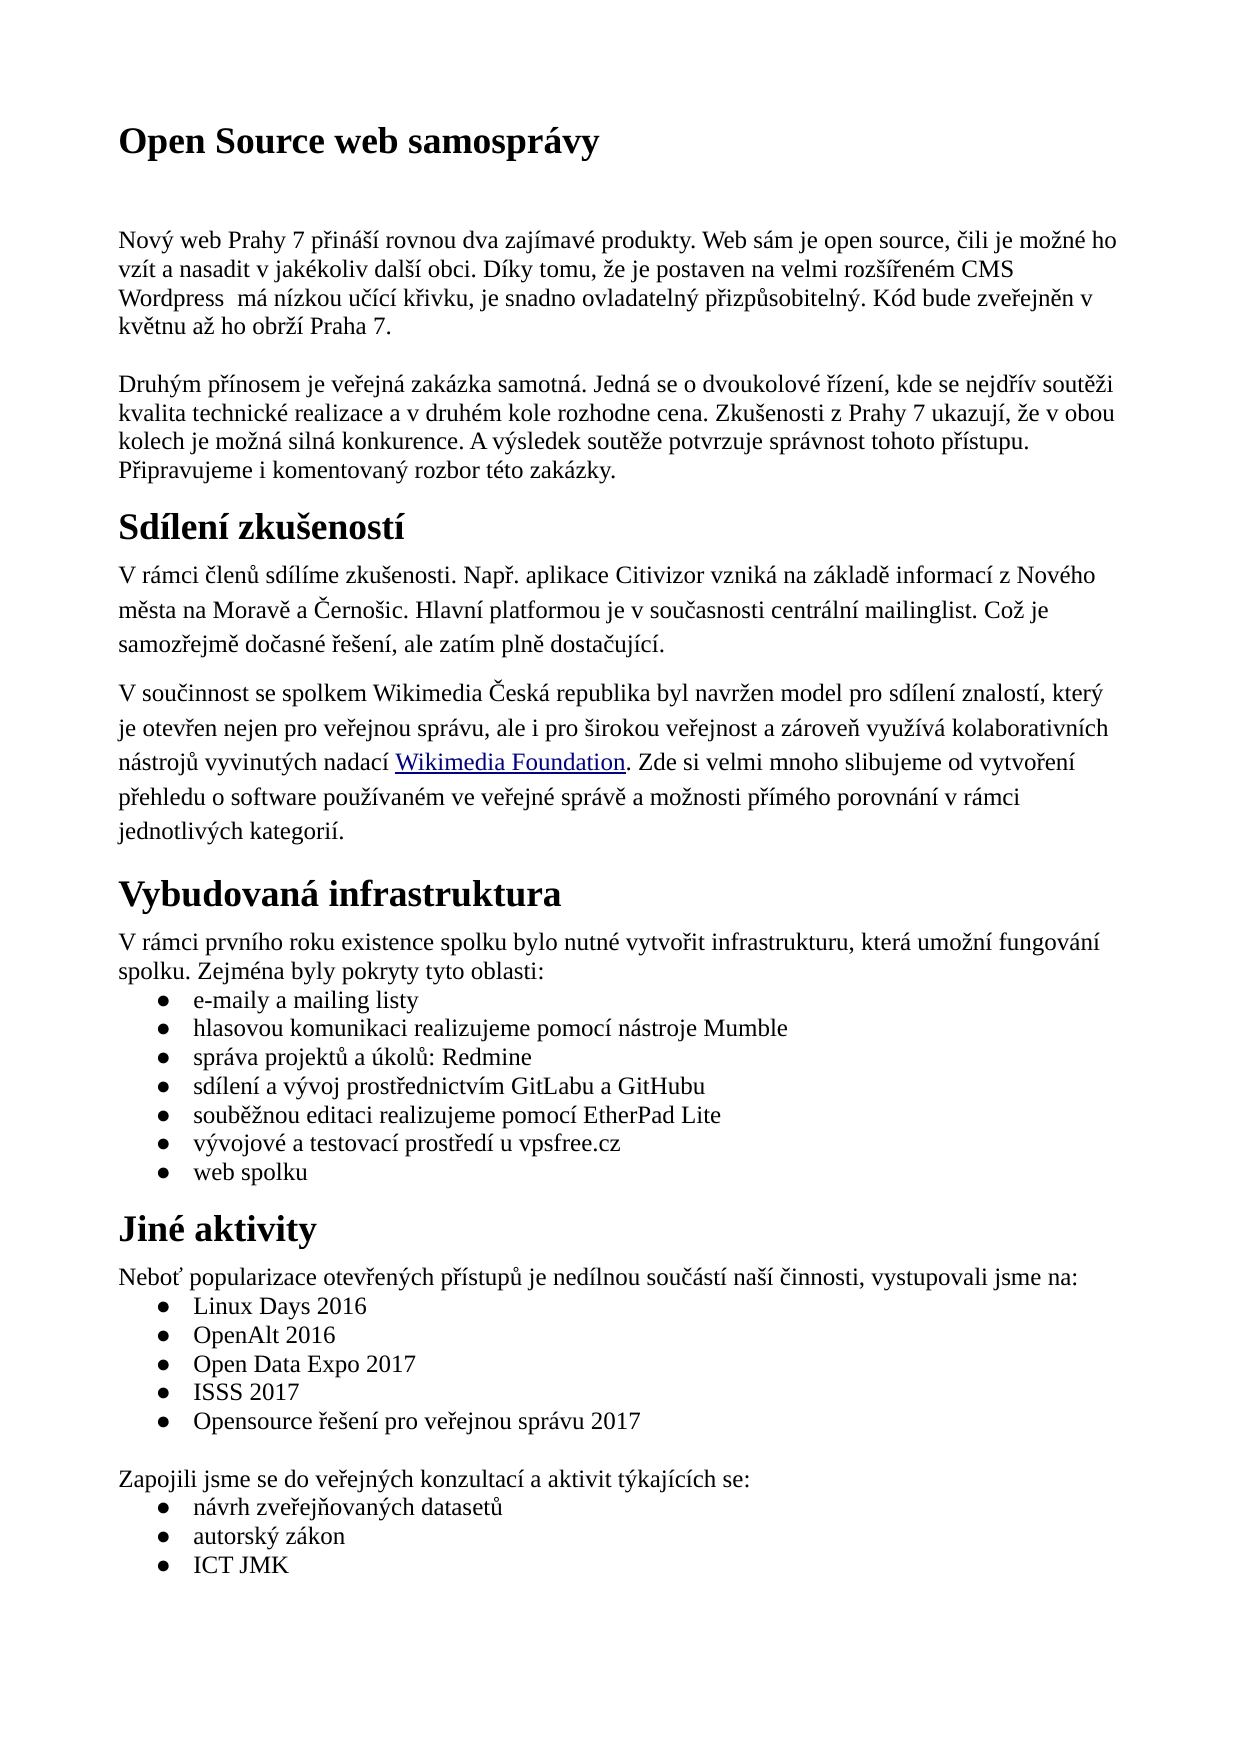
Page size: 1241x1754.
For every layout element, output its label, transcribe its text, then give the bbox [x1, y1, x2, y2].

text V rámci prvního roku existence spolku bylo nutné vytvořit infrastrukturu, která umožní fungování spolku. Zejména byly pokryty tyto oblasti: [118, 927, 1122, 985]
list Open Data Expo 2017 [156, 1349, 1122, 1377]
list vývojové a testovací prostředí u vpsfree.cz [156, 1128, 1122, 1157]
list návrh zveřejňovaných datasetů [156, 1492, 1122, 1521]
list hlasovou komunikaci realizujeme pomocí nástroje Mumble [156, 1013, 1122, 1042]
subtitle Nový web Prahy 7 přináší rovnou dva zajímavé produkty. Web sám je open source, čili je možné ho vzít a nasadit v jakékoliv další obci. Díky tomu, že je postaven na velmi rozšířeném CMS Wordpress má nízkou učící křivku, je snadno ovladatelný přizpůsobitelný. Kód bude zveřejněn v květnu až ho obrží Praha 7. Druhým přínosem je veřejná zakázka samotná. Jedná se o dvoukolové řízení, kde se nejdřív soutěži kvalita technické realizace a v druhém kole rozhodne cena. Zkušenosti z Prahy 7 ukazují, že v obou kolech je možná silná konkurence. A výsledek soutěže potvrzuje správnost tohoto přístupu. Připravujeme i komentovaný rozbor této zakázky. [118, 225, 1122, 484]
list ICT JMK [156, 1550, 1122, 1579]
list autorský zákon [156, 1521, 1122, 1550]
text V rámci členů sdílíme zkušenosti. Např. aplikace Citivizor vzniká na základě informací z Nového města na Moravě a Černošic. Hlavní platformou je v současnosti centrální mailinglist. Což je samozřejmě dočasné řešení, ale zatím plně dostačující. [118, 560, 1122, 658]
list OpenAlt 2016 [156, 1320, 1122, 1349]
subtitle Open Source web samosprávy [118, 118, 1122, 204]
list Opensource řešení pro veřejnou správu 2017 [156, 1406, 1122, 1435]
list Linux Days 2016 [156, 1291, 1122, 1320]
list souběžnou editaci realizujeme pomocí EtherPad Lite [156, 1100, 1122, 1128]
list sdílení a vývoj prostřednictvím GitLabu a GitHubu [156, 1071, 1122, 1100]
subtitle Sdílení zkušeností [118, 505, 1122, 548]
text Zapojili jsme se do veřejných konzultací a aktivit týkajících se: [118, 1464, 1122, 1492]
text V součinnost se spolkem Wikimedia Česká republika byl navržen model pro sdílení znalostí, který je otevřen nejen pro veřejnou správu, ale i pro širokou veřejnost a zároveň využívá kolaborativních nástrojů vyvinutých nadací Wikimedia Foundation. Zde si velmi mnoho slibujeme od vytvoření přehledu o software používaném ve veřejné správě a možnosti přímého porovnání v rámci jednotlivých kategorií. [118, 678, 1122, 845]
list e-maily a mailing listy [156, 985, 1122, 1013]
subtitle Jiné aktivity [118, 1207, 1122, 1250]
subtitle Vybudovaná infrastruktura [118, 872, 1122, 915]
text Neboť popularizace otevřených přístupů je nedílnou součástí naší činnosti, vystupovali jsme na: [118, 1262, 1122, 1291]
list web spolku [156, 1157, 1122, 1186]
list ISSS 2017 [156, 1377, 1122, 1406]
list správa projektů a úkolů: Redmine [156, 1042, 1122, 1071]
